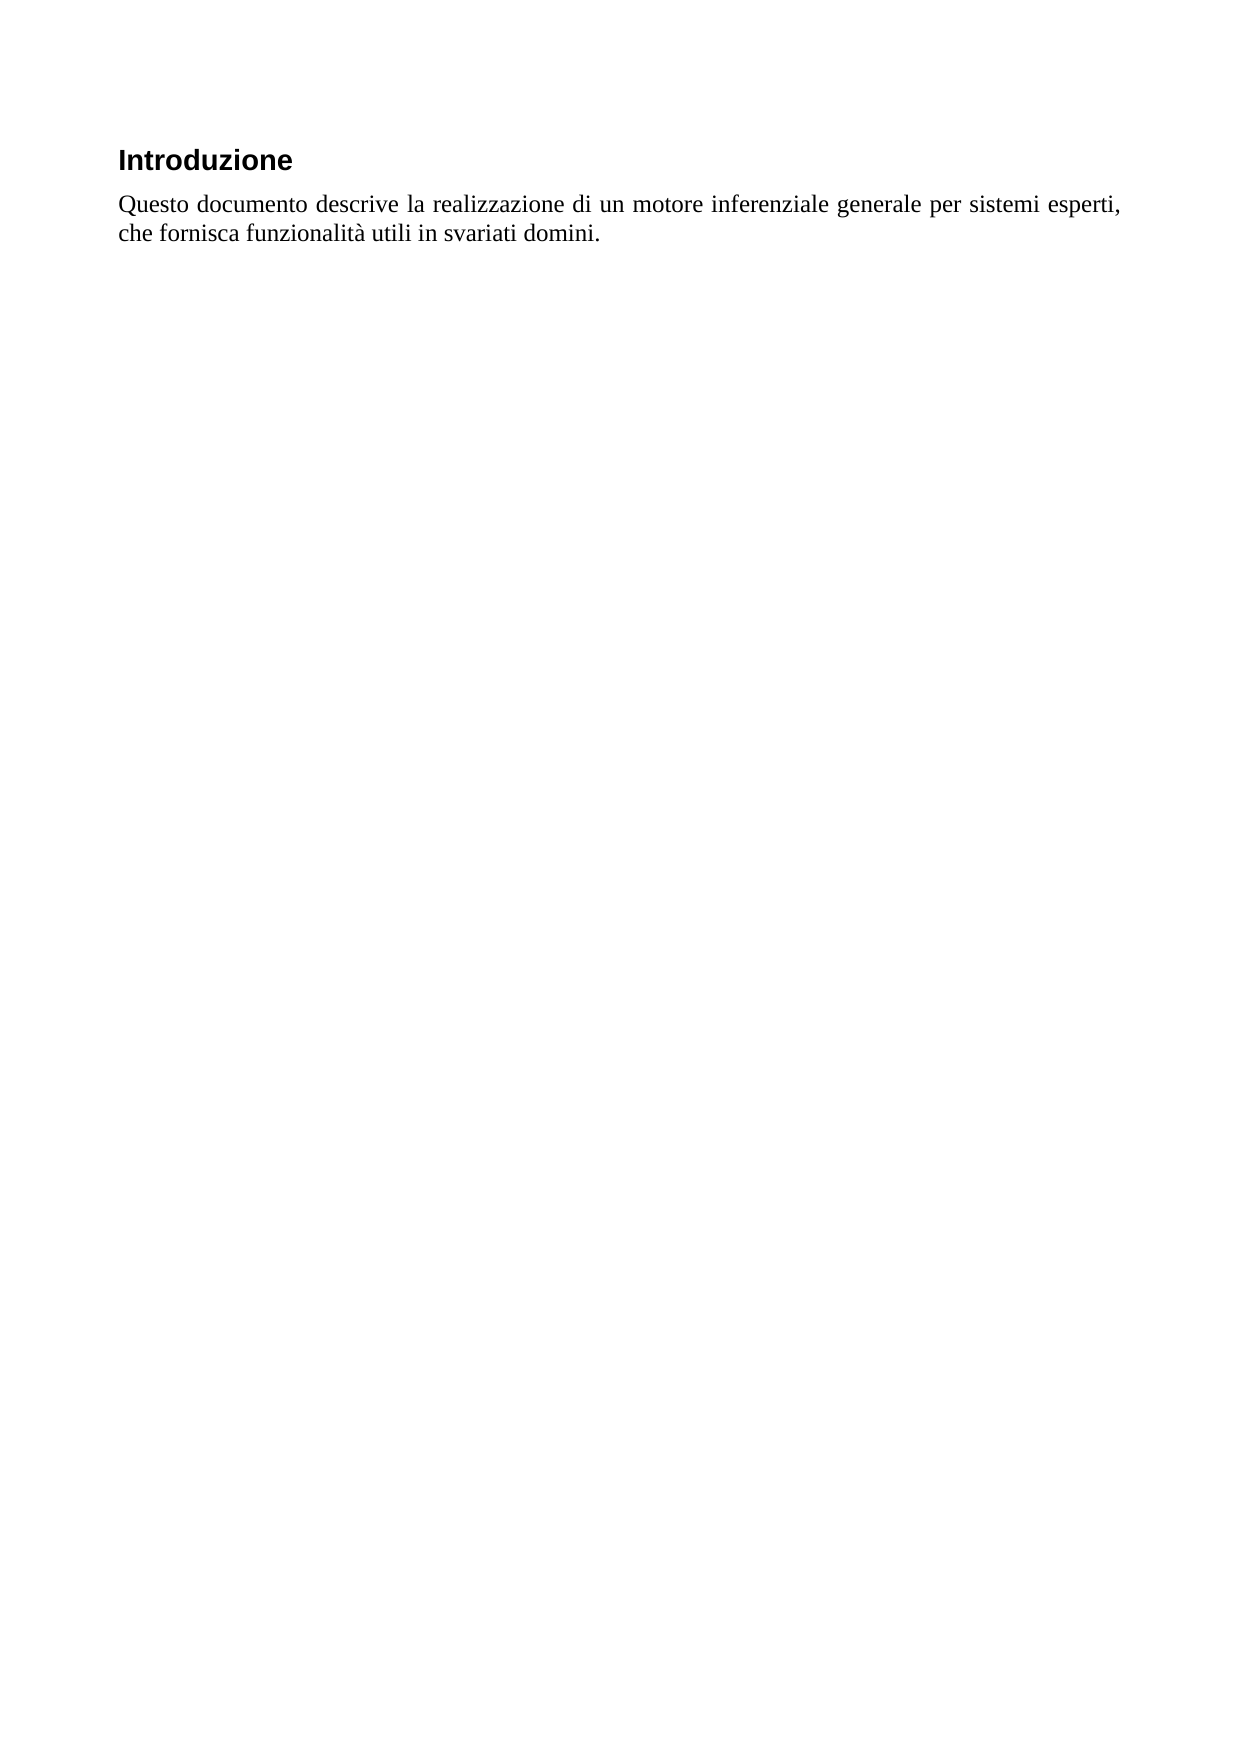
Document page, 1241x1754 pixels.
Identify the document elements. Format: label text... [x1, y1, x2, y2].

subtitle Introduzione [118, 143, 1122, 177]
text Questo documento descrive la realizzazione di un motore inferenziale generale per sistemi esperti, che fornisca funzionalità utili in svariati domini. [118, 189, 1122, 247]
